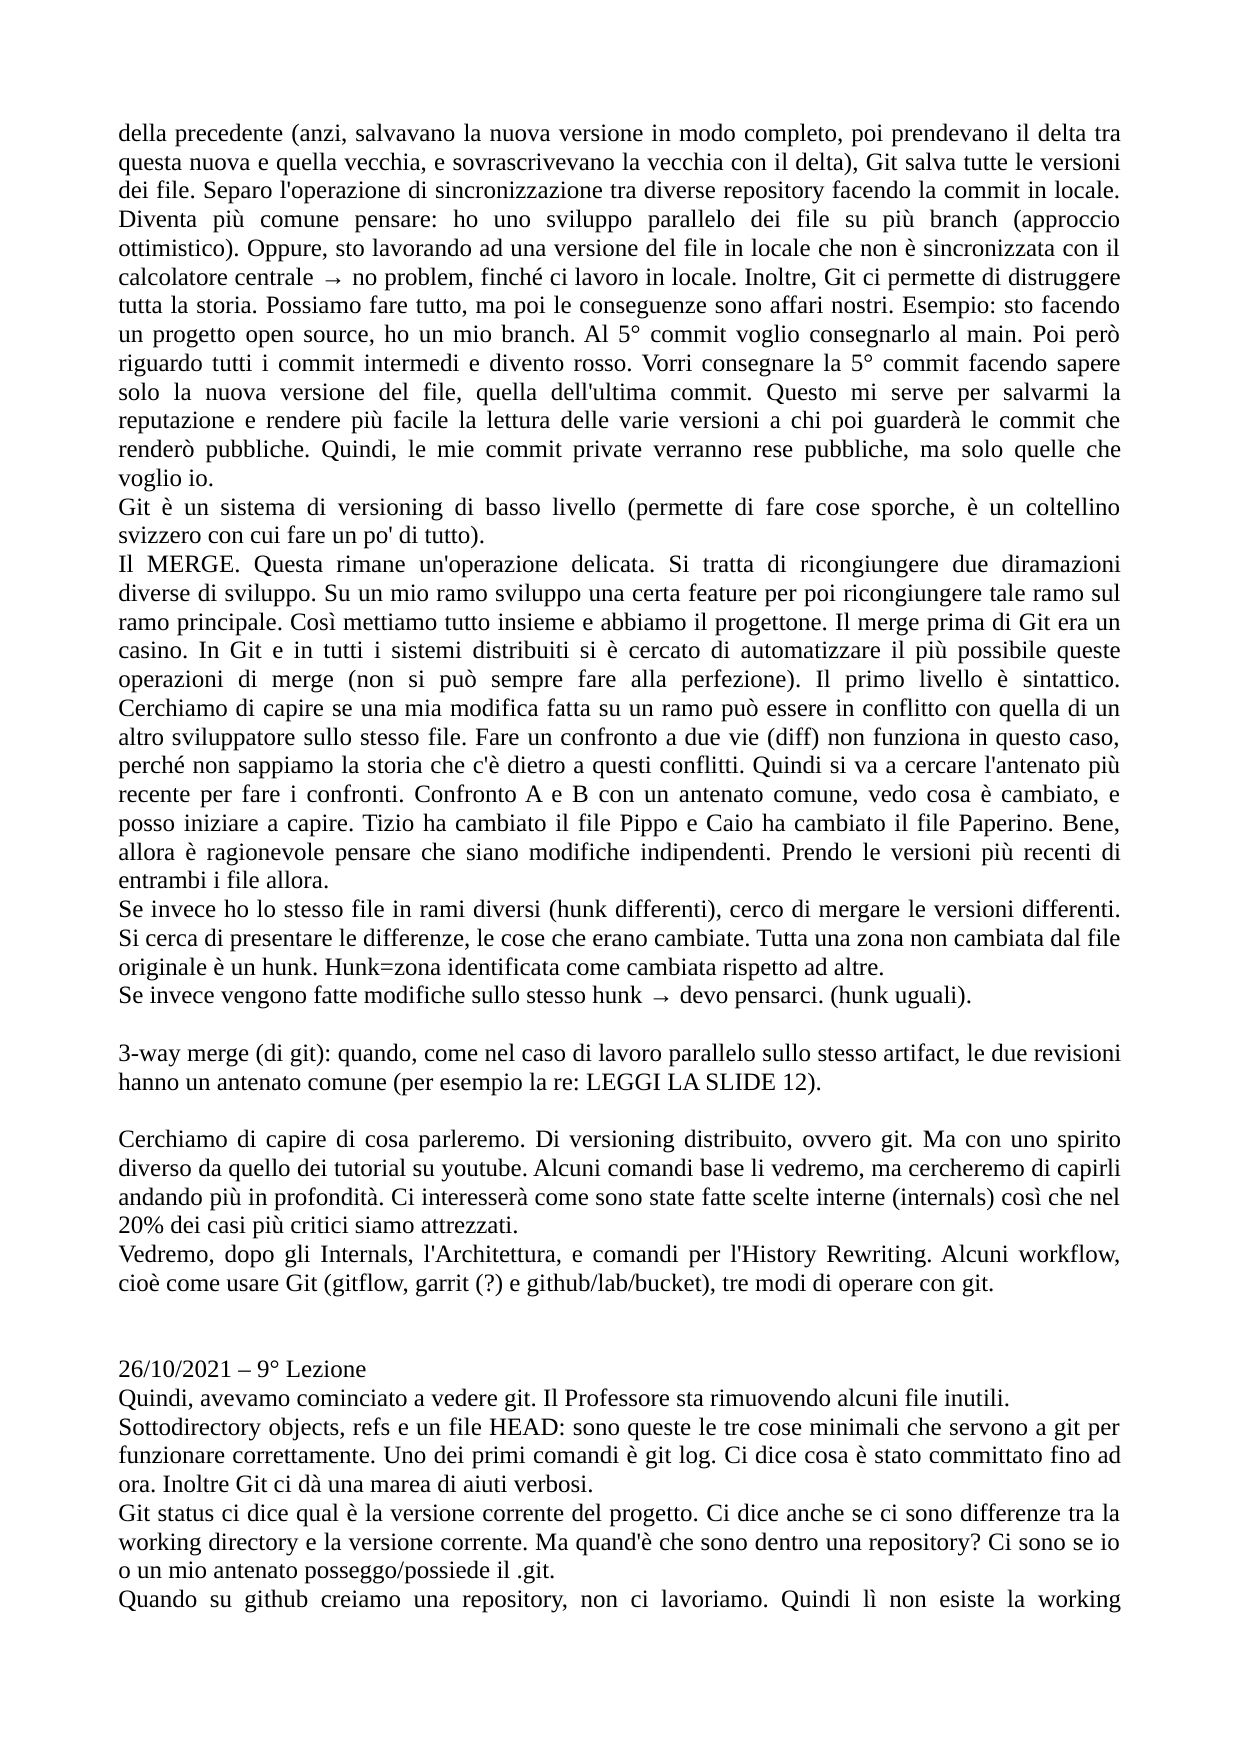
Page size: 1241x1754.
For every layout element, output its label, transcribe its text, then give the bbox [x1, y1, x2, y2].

text Quando su github creiamo una repository, non ci lavoriamo. Quindi lì non esiste la working [118, 1584, 1122, 1613]
text della precedente (anzi, salvavano la nuova versione in modo completo, poi prendevano il delta tra questa nuova e quella vecchia, e sovrascrivevano la vecchia con il delta), Git salva tutte le versioni dei file. Separo l'operazione di sincronizzazione tra diverse repository facendo la commit in locale. Diventa più comune pensare: ho uno sviluppo parallelo dei file su più branch (approccio ottimistico). Oppure, sto lavorando ad una versione del file in locale che non è sincronizzata con il calcolatore centrale → no problem, finché ci lavoro in locale. Inoltre, Git ci permette di distruggere tutta la storia. Possiamo fare tutto, ma poi le conseguenze sono affari nostri. Esempio: sto facendo un progetto open source, ho un mio branch. Al 5° commit voglio consegnarlo al main. Poi però riguardo tutti i commit intermedi e divento rosso. Vorri consegnare la 5° commit facendo sapere solo la nuova versione del file, quella dell'ultima commit. Questo mi serve per salvarmi la reputazione e rendere più facile la lettura delle varie versioni a chi poi guarderà le commit che renderò pubbliche. Quindi, le mie commit private verranno rese pubbliche, ma solo quelle che voglio io. [118, 118, 1122, 492]
text Il MERGE. Questa rimane un'operazione delicata. Si tratta di ricongiungere due diramazioni diverse di sviluppo. Su un mio ramo sviluppo una certa feature per poi ricongiungere tale ramo sul ramo principale. Così mettiamo tutto insieme e abbiamo il progettone. Il merge prima di Git era un casino. In Git e in tutti i sistemi distribuiti si è cercato di automatizzare il più possibile queste operazioni di merge (non si può sempre fare alla perfezione). Il primo livello è sintattico. Cerchiamo di capire se una mia modifica fatta su un ramo può essere in conflitto con quella di un altro sviluppatore sullo stesso file. Fare un confronto a due vie (diff) non funziona in questo caso, perché non sappiamo la storia che c'è dietro a questi conflitti. Quindi si va a cercare l'antenato più recente per fare i confronti. Confronto A e B con un antenato comune, vedo cosa è cambiato, e posso iniziare a capire. Tizio ha cambiato il file Pippo e Caio ha cambiato il file Paperino. Bene, allora è ragionevole pensare che siano modifiche indipendenti. Prendo le versioni più recenti di entrambi i file allora. [118, 549, 1122, 894]
text Se invece ho lo stesso file in rami diversi (hunk differenti), cerco di mergare le versioni differenti. Si cerca di presentare le differenze, le cose che erano cambiate. Tutta una zona non cambiata dal file originale è un hunk. Hunk=zona identificata come cambiata rispetto ad altre. [118, 894, 1122, 981]
text 26/10/2021 – 9° Lezione [118, 1354, 1122, 1383]
text Vedremo, dopo gli Internals, l'Architettura, e comandi per l'History Rewriting. Alcuni workflow, cioè come usare Git (gitflow, garrit (?) e github/lab/bucket), tre modi di operare con git. [118, 1239, 1122, 1297]
text Git è un sistema di versioning di basso livello (permette di fare cose sporche, è un coltellino svizzero con cui fare un po' di tutto). [118, 492, 1122, 549]
text Sottodirectory objects, refs e un file HEAD: sono queste le tre cose minimali che servono a git per funzionare correttamente. Uno dei primi comandi è git log. Ci dice cosa è stato committato fino ad ora. Inoltre Git ci dà una marea di aiuti verbosi. [118, 1412, 1122, 1498]
text Git status ci dice qual è la versione corrente del progetto. Ci dice anche se ci sono differenze tra la working directory e la versione corrente. Ma quand'è che sono dentro una repository? Ci sono se io o un mio antenato posseggo/possiede il .git. [118, 1498, 1122, 1584]
text Se invece vengono fatte modifiche sullo stesso hunk → devo pensarci. (hunk uguali). [118, 981, 1122, 1009]
text Quindi, avevamo cominciato a vedere git. Il Professore sta rimuovendo alcuni file inutili. [118, 1383, 1122, 1412]
text Cerchiamo di capire di cosa parleremo. Di versioning distribuito, ovvero git. Ma con uno spirito diverso da quello dei tutorial su youtube. Alcuni comandi base li vedremo, ma cercheremo di capirli andando più in profondità. Ci interesserà come sono state fatte scelte interne (internals) così che nel 20% dei casi più critici siamo attrezzati. [118, 1124, 1122, 1239]
text 3-way merge (di git): quando, come nel caso di lavoro parallelo sullo stesso artifact, le due revisioni hanno un antenato comune (per esempio la re: LEGGI LA SLIDE 12). [118, 1038, 1122, 1096]
